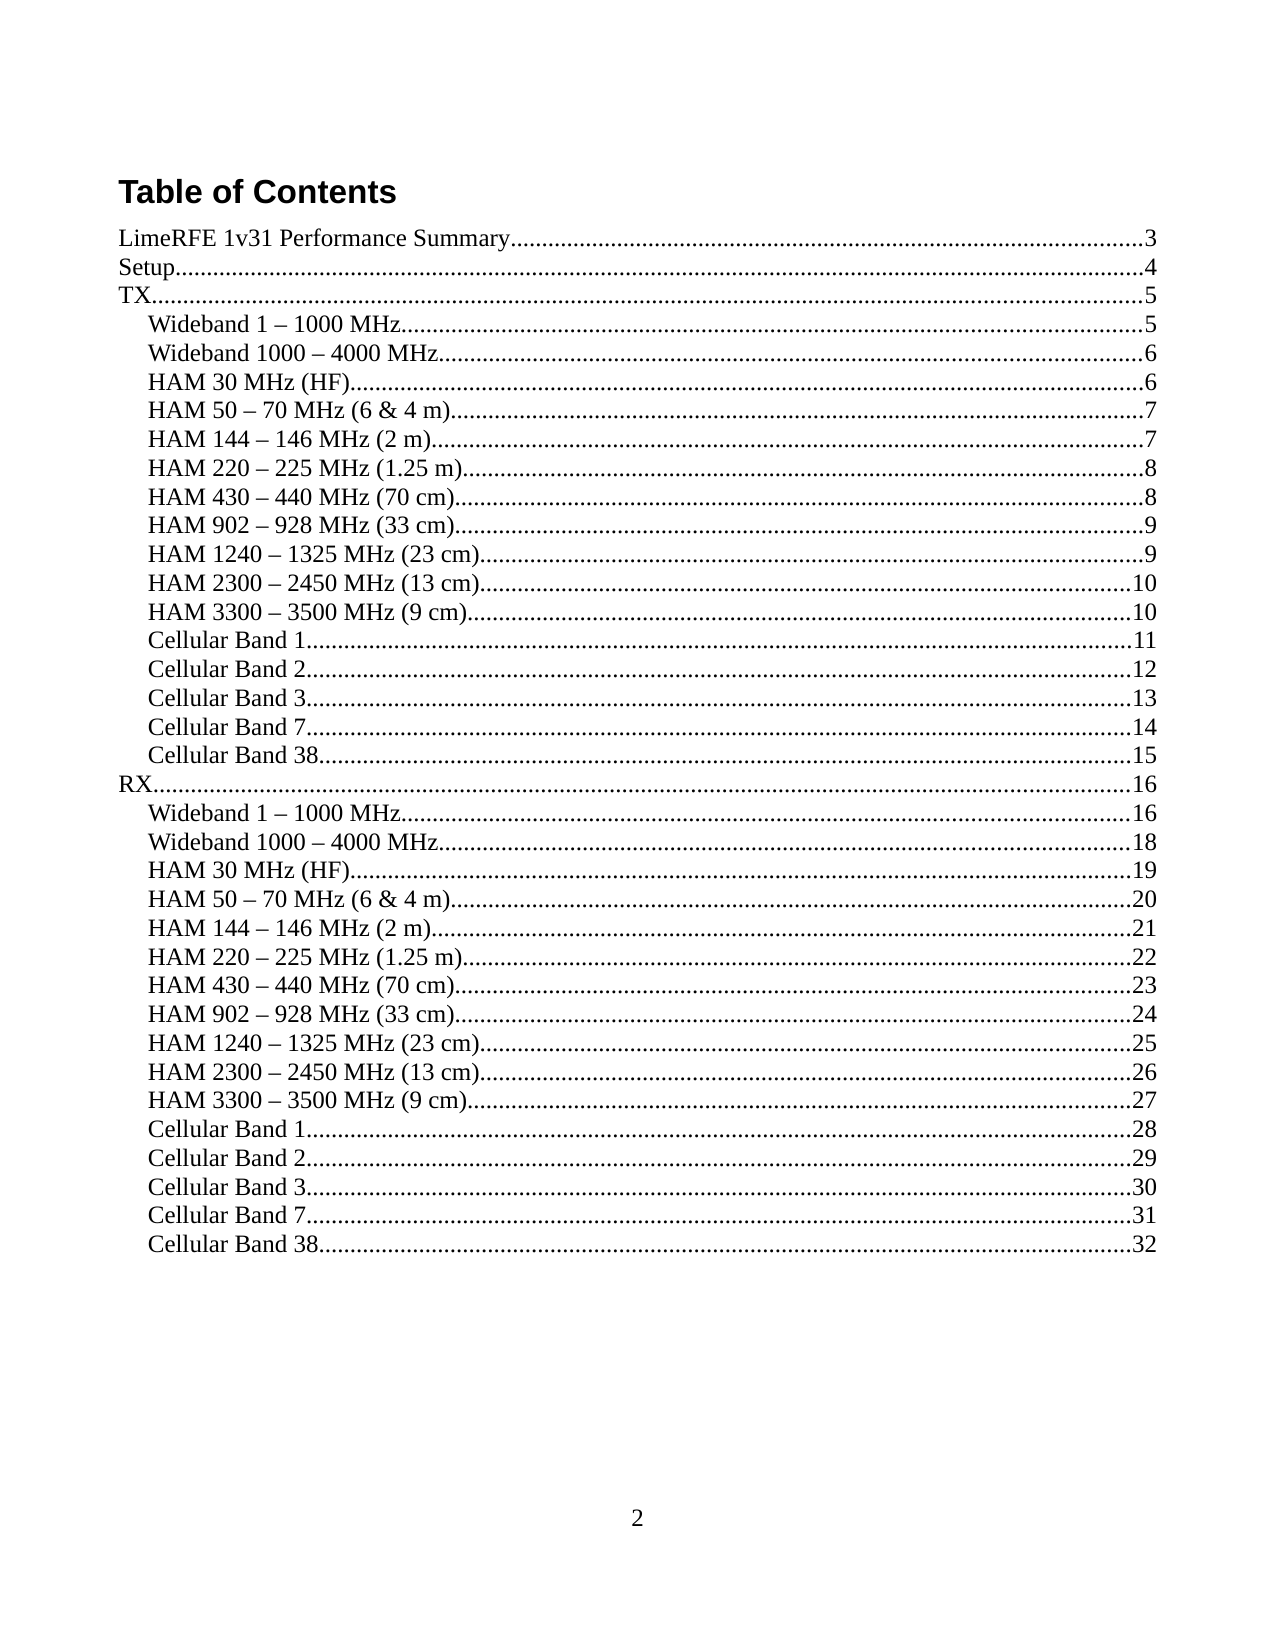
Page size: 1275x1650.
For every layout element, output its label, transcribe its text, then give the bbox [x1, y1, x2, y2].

text Wideband 1 – 1000 MHz 5 [148, 309, 1157, 338]
text HAM 2300 – 2450 MHz (13 cm) 26 [148, 1057, 1157, 1085]
text Wideband 1000 – 4000 MHz 6 [148, 338, 1157, 367]
text Cellular Band 38 15 [148, 740, 1157, 769]
text HAM 3300 – 3500 MHz (9 cm) 27 [148, 1085, 1157, 1114]
text TX 5 [118, 280, 1157, 309]
text RX 16 [118, 769, 1157, 798]
text Cellular Band 1 11 [148, 625, 1157, 654]
text Wideband 1 – 1000 MHz 16 [148, 798, 1157, 827]
text Cellular Band 2 29 [148, 1143, 1157, 1172]
text HAM 3300 – 3500 MHz (9 cm) 10 [148, 597, 1157, 625]
text HAM 30 MHz (HF) 6 [148, 367, 1157, 395]
text Cellular Band 38 32 [148, 1229, 1157, 1258]
text HAM 220 – 225 MHz (1.25 m) 22 [148, 942, 1157, 970]
text Cellular Band 3 13 [148, 683, 1157, 712]
text Cellular Band 7 31 [148, 1200, 1157, 1229]
text HAM 144 – 146 MHz (2 m) 7 [148, 424, 1157, 453]
text Cellular Band 1 28 [148, 1114, 1157, 1143]
text Cellular Band 7 14 [148, 712, 1157, 740]
text HAM 30 MHz (HF) 19 [148, 855, 1157, 884]
text HAM 220 – 225 MHz (1.25 m) 8 [148, 453, 1157, 482]
text HAM 902 – 928 MHz (33 cm) 24 [148, 999, 1157, 1028]
text LimeRFE 1v31 Performance Summary 3 [118, 223, 1157, 252]
subtitle Table of Contents [118, 172, 1157, 210]
text Cellular Band 2 12 [148, 654, 1157, 683]
text Setup 4 [118, 252, 1157, 280]
text HAM 1240 – 1325 MHz (23 cm) 25 [148, 1028, 1157, 1057]
text HAM 50 – 70 MHz (6 & 4 m) 20 [148, 884, 1157, 913]
text Wideband 1000 – 4000 MHz 18 [148, 827, 1157, 855]
text HAM 902 – 928 MHz (33 cm) 9 [148, 510, 1157, 539]
text HAM 2300 – 2450 MHz (13 cm) 10 [148, 568, 1157, 597]
text HAM 430 – 440 MHz (70 cm) 23 [148, 970, 1157, 999]
text HAM 50 – 70 MHz (6 & 4 m) 7 [148, 395, 1157, 424]
text HAM 1240 – 1325 MHz (23 cm) 9 [148, 539, 1157, 568]
text HAM 144 – 146 MHz (2 m) 21 [148, 913, 1157, 942]
text Cellular Band 3 30 [148, 1172, 1157, 1200]
text HAM 430 – 440 MHz (70 cm) 8 [148, 482, 1157, 510]
